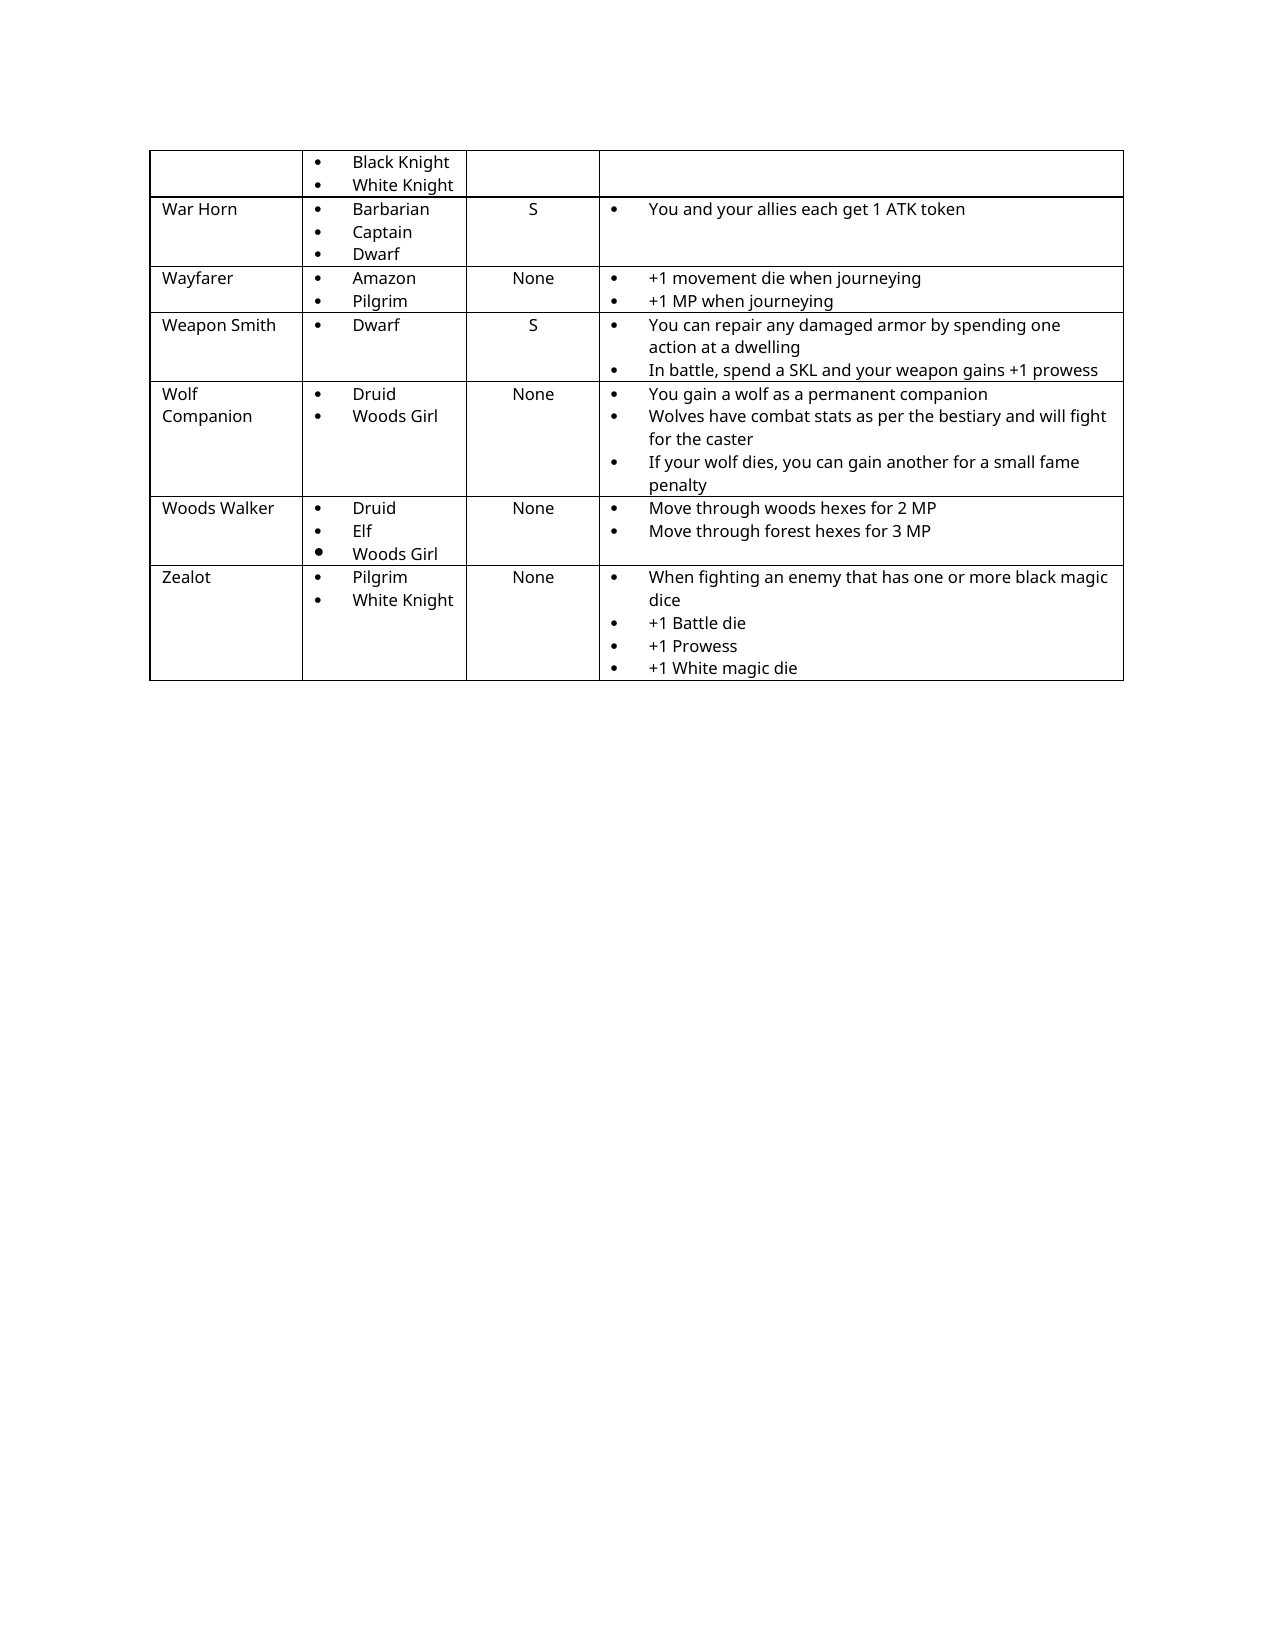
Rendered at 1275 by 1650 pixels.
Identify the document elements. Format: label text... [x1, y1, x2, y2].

table_cell +1 movement die when journeying +1 MP when journeying [600, 267, 1123, 312]
table_cell S [467, 313, 599, 381]
table_cell [151, 151, 302, 196]
table_cell You can repair any damaged armor by spending one action at a dwelling In battle, spend a SKL and your weapon gains +1 prowess [600, 313, 1123, 381]
table_cell [600, 151, 1123, 196]
table_cell None [467, 267, 599, 312]
table_cell Pilgrim White Knight [303, 566, 466, 679]
table_cell [467, 151, 599, 196]
table_cell You and your allies each get 1 ATK token [600, 198, 1123, 266]
table_cell When fighting an enemy that has one or more black magic dice +1 Battle die +1 Prowess +1 White magic die [600, 566, 1123, 679]
table_cell Dwarf [303, 313, 466, 381]
table_cell Woods Walker [151, 497, 302, 565]
table_cell None [467, 566, 599, 679]
table_cell Druid Woods Girl [303, 382, 466, 496]
table_cell None [467, 497, 599, 565]
table_cell Druid Elf Woods Girl [303, 497, 466, 565]
table_cell Amazon Pilgrim [303, 267, 466, 312]
table_cell Zealot [151, 566, 302, 679]
table_cell War Horn [151, 198, 302, 266]
table_cell Barbarian Captain Dwarf [303, 198, 466, 266]
table_cell Amazon Berserker Black Knight White Knight [303, 151, 466, 196]
table_cell Wolf Companion [151, 382, 302, 496]
table_cell S [467, 198, 599, 266]
table_cell You gain a wolf as a permanent companion Wolves have combat stats as per the bestiary and will fight for the caster If your wolf dies, you can gain another for a small fame penalty [600, 382, 1123, 496]
table_cell None [467, 382, 599, 496]
table_cell Move through woods hexes for 2 MP Move through forest hexes for 3 MP [600, 497, 1123, 565]
table_cell Weapon Smith [151, 313, 302, 381]
table_cell Wayfarer [151, 267, 302, 312]
